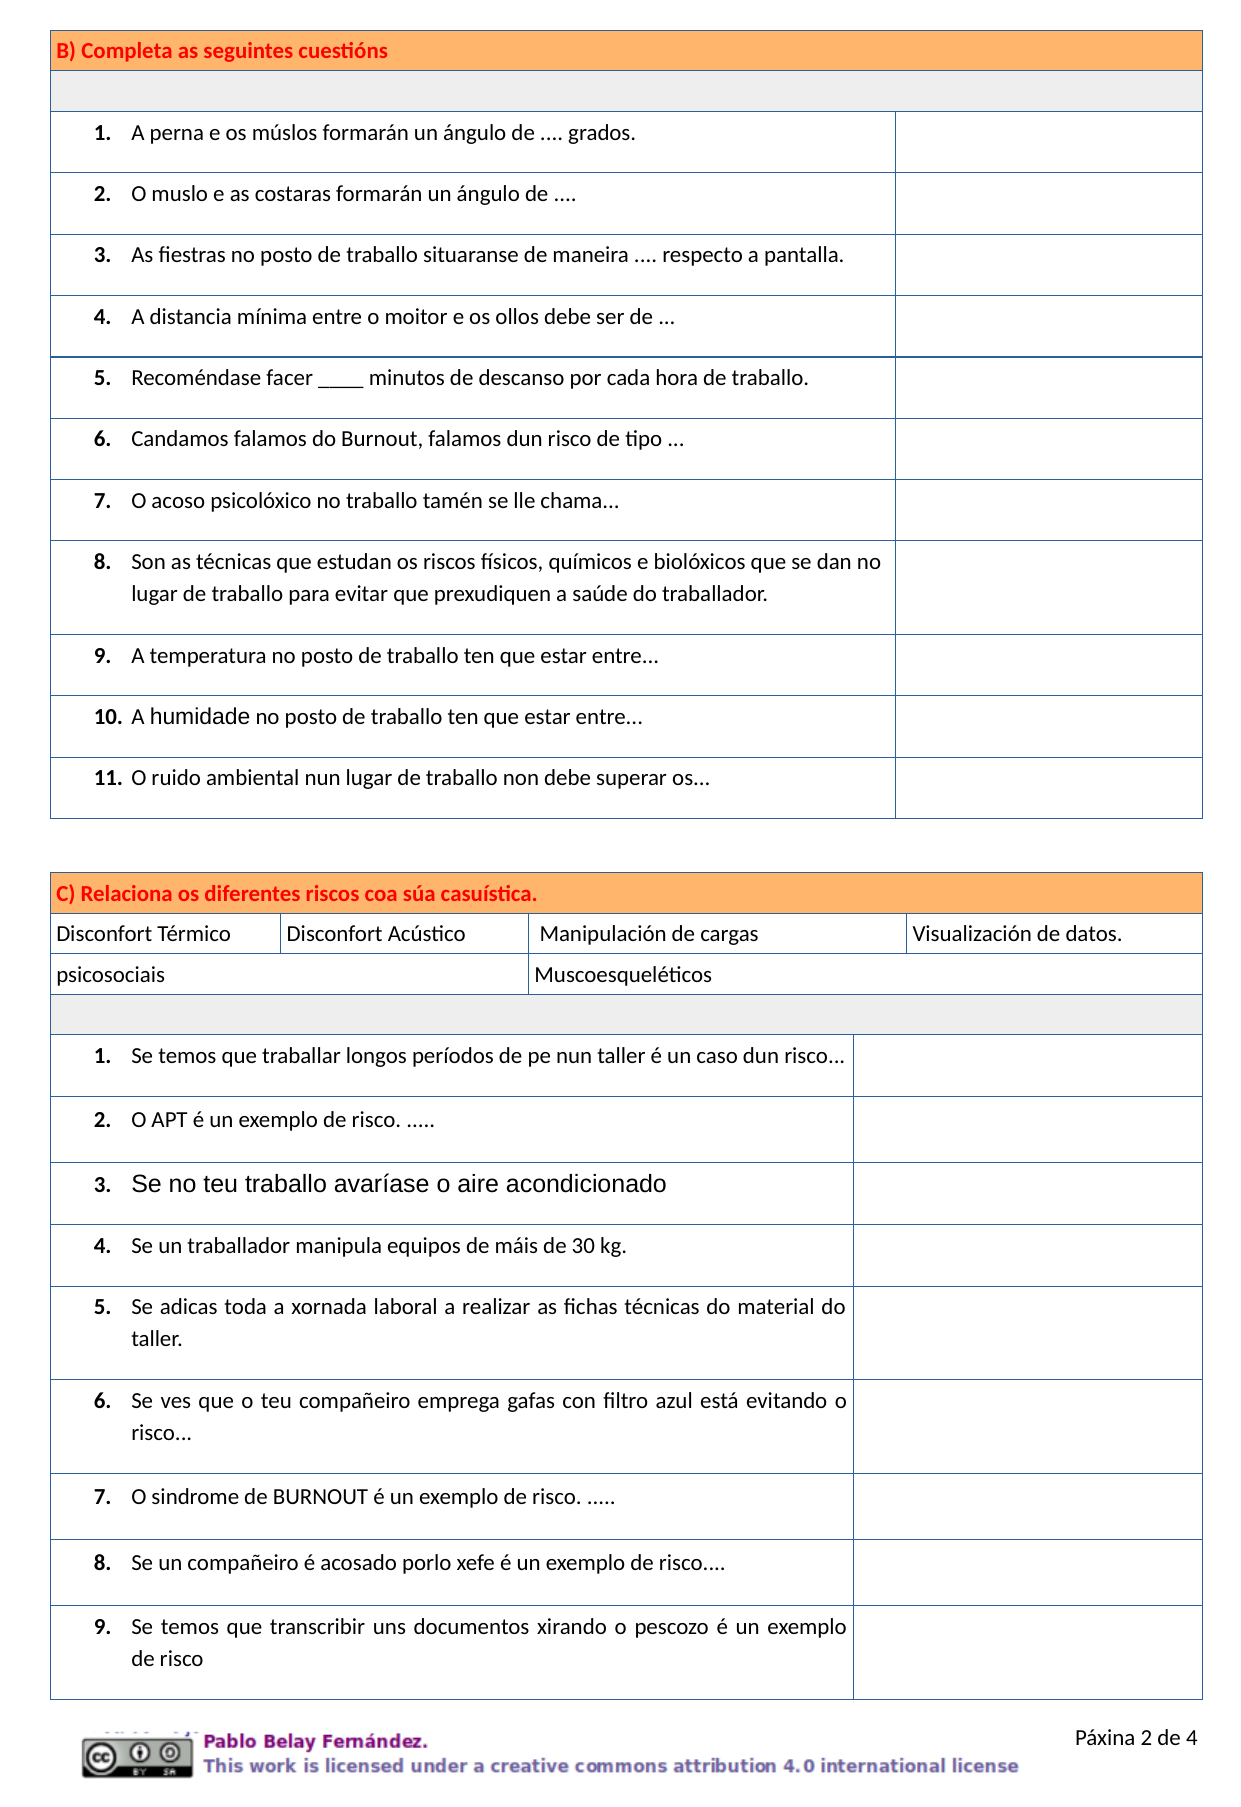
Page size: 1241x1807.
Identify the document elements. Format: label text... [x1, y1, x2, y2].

table_cell Se temos que transcribir uns documentos xirando o pescozo é un exemplo de risco [51, 1606, 853, 1699]
table_cell [896, 419, 1202, 479]
table_cell O muslo e as costaras formarán un ángulo de .... [51, 173, 895, 234]
table_cell Se un compañeiro é acosado porlo xefe é un exemplo de risco.... [51, 1540, 853, 1605]
table_cell [854, 1606, 1202, 1699]
table_cell Se un traballador manipula equipos de máis de 30 kg. [51, 1225, 853, 1286]
table_cell [854, 1035, 1202, 1096]
table_cell O sindrome de BURNOUT é un exemplo de risco. ..... [51, 1474, 853, 1539]
table_cell Se temos que traballar longos períodos de pe nun taller é un caso dun risco... [51, 1035, 853, 1096]
table_cell Se adicas toda a xornada laboral a realizar as fichas técnicas do material do taller. [51, 1287, 853, 1379]
table_cell [896, 758, 1202, 818]
table_cell A temperatura no posto de traballo ten que estar entre... [51, 635, 895, 695]
table_cell [51, 995, 1202, 1034]
table_header C) Relaciona os diferentes riscos coa súa casuística. [51, 873, 1202, 913]
table_cell O APT é un exemplo de risco. ..... [51, 1097, 853, 1162]
table_cell O ruido ambiental nun lugar de traballo non debe superar os... [51, 758, 895, 818]
table_cell A distancia mínima entre o moitor e os ollos debe ser de ... [51, 296, 895, 356]
table_cell As fiestras no posto de traballo situaranse de maneira .... respecto a pantalla. [51, 235, 895, 295]
table_cell [51, 71, 1202, 111]
table_cell [854, 1097, 1202, 1162]
table_cell [896, 358, 1202, 418]
table_cell Son as técnicas que estudan os riscos físicos, químicos e biolóxicos que se dan no lugar de traballo para evitar que prexudiquen a saúde do traballador. [51, 541, 895, 634]
table_cell [854, 1163, 1202, 1224]
table_cell [896, 696, 1202, 757]
picture [65, 1722, 1035, 1787]
table_cell [854, 1225, 1202, 1286]
table_cell Recoméndase facer ____ minutos de descanso por cada hora de traballo. [51, 358, 895, 418]
table_cell [854, 1380, 1202, 1473]
table_cell Se no teu traballo avaríase o aire acondicionado [51, 1163, 853, 1224]
table_cell [896, 296, 1202, 356]
table_cell [896, 541, 1202, 634]
table_cell Muscoesqueléticos [529, 954, 1202, 994]
table_cell [854, 1287, 1202, 1379]
table_cell O acoso psicolóxico no traballo tamén se lle chama... [51, 480, 895, 540]
table_cell Disconfort Acústico [281, 914, 528, 953]
table_cell [896, 480, 1202, 540]
table_cell [896, 235, 1202, 295]
table_cell psicosociais [51, 954, 528, 994]
table_cell Manipulación de cargas [529, 914, 906, 953]
table_cell Se ves que o teu compañeiro emprega gafas con filtro azul está evitando o risco... [51, 1380, 853, 1473]
table_cell [854, 1540, 1202, 1605]
table_header B) Completa as seguintes cuestións [51, 31, 1202, 70]
table_cell A humidade no posto de traballo ten que estar entre... [51, 696, 895, 757]
table_cell Disconfort Térmico [51, 914, 280, 953]
table_cell Candamos falamos do Burnout, falamos dun risco de tipo ... [51, 419, 895, 479]
table_cell [854, 1474, 1202, 1539]
table_cell [896, 635, 1202, 695]
table_cell Visualización de datos. [907, 914, 1202, 953]
table_cell A perna e os múslos formarán un ángulo de .... grados. [51, 112, 895, 172]
table_cell [896, 173, 1202, 234]
table_cell [896, 112, 1202, 172]
